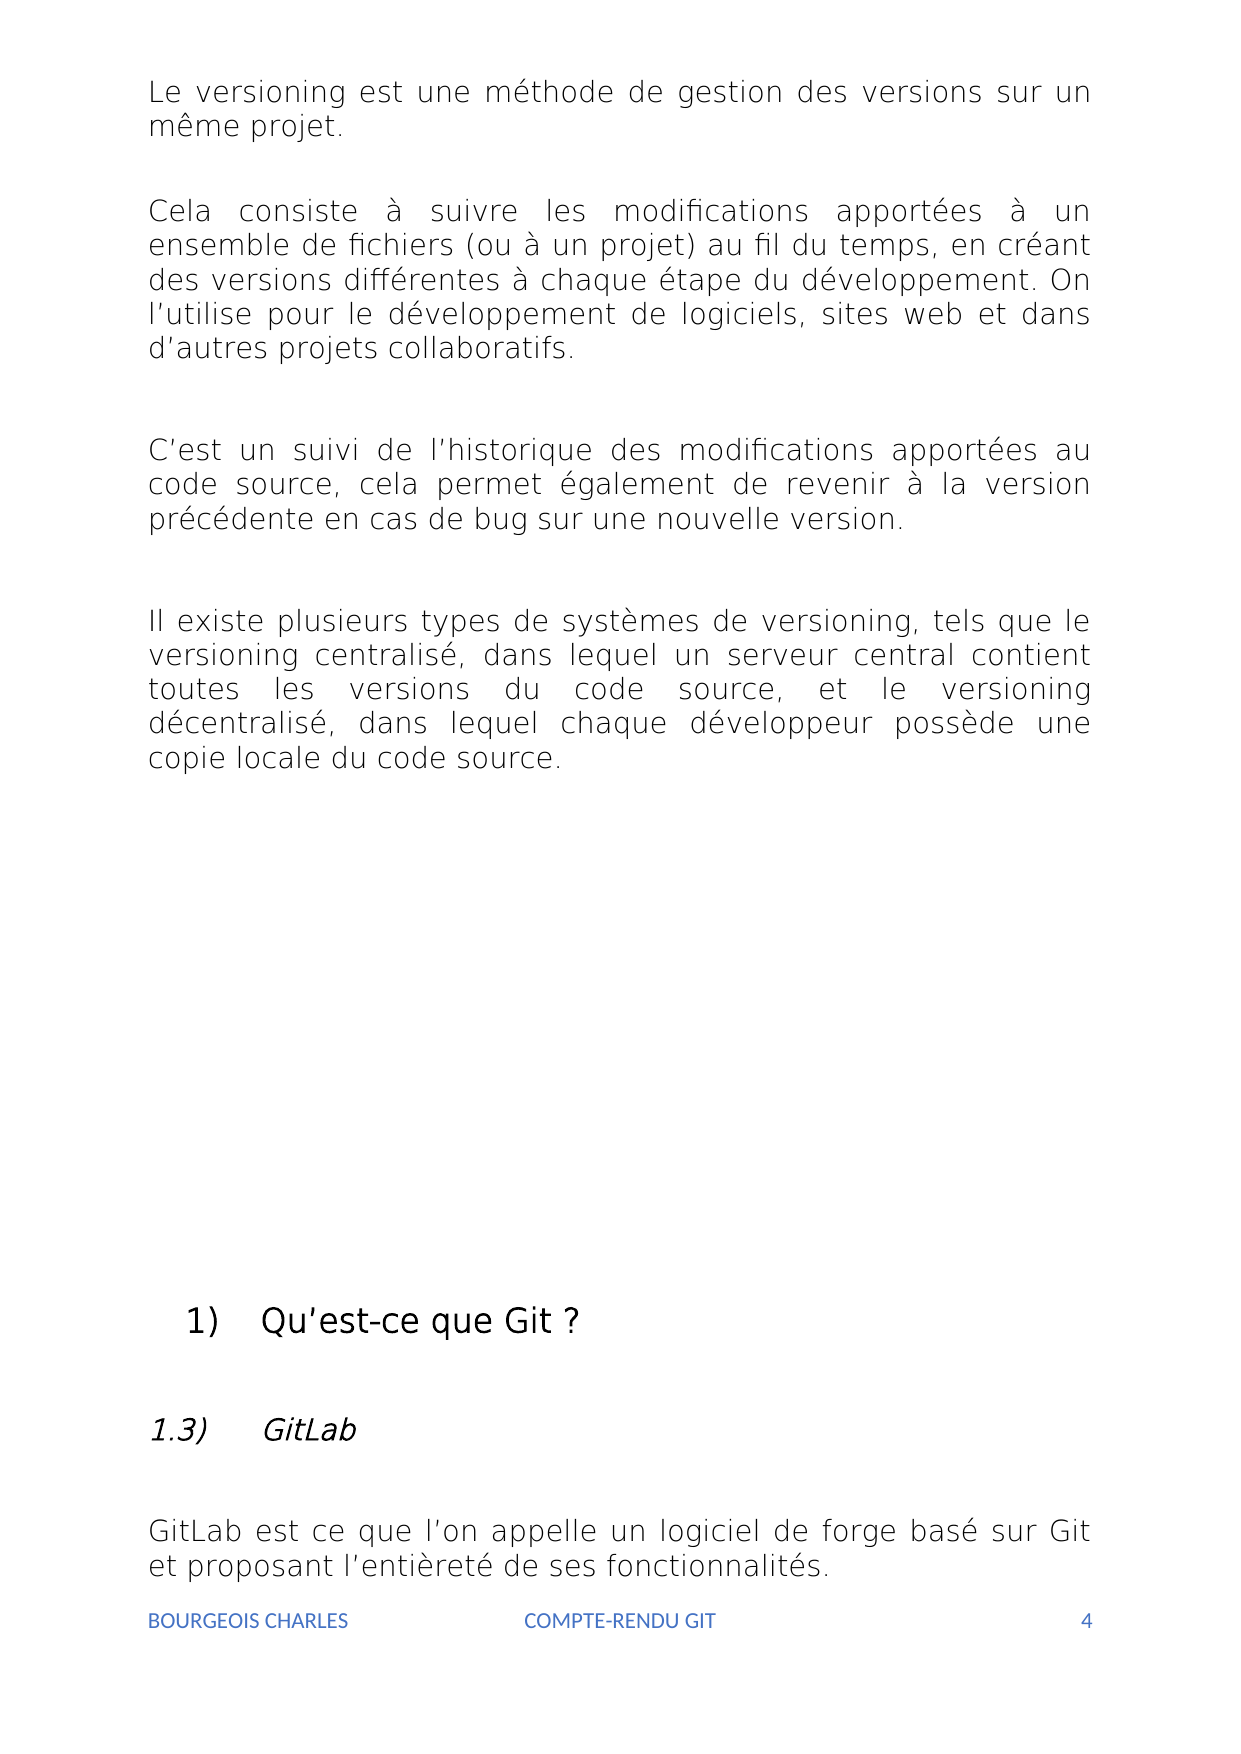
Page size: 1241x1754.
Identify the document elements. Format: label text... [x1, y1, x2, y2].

list GitLab [148, 1413, 1092, 1447]
text GitLab est ce que l’on appelle un logiciel de forge basé sur Git et proposant l’entièreté de ses fonctionnalités. [148, 1515, 1092, 1583]
text Cela consiste à suivre les modifications apportées à un ensemble de fichiers (ou à un projet) au fil du temps, en créant des versions différentes à chaque étape du développement. On l’utilise pour le développement de logiciels, sites web et dans d’autres projets collaboratifs. [148, 160, 1092, 366]
text Le versioning est une méthode de gestion des versions sur un même projet. [148, 75, 1092, 143]
list Qu’est-ce que Git ? [185, 1301, 1092, 1340]
text C’est un suivi de l’historique des modifications apportées au code source, cela permet également de revenir à la version précédente en cas de bug sur une nouvelle version. [148, 433, 1092, 536]
text Il existe plusieurs types de systèmes de versioning, tels que le versioning centralisé, dans lequel un serveur central contient toutes les versions du code source, et le versioning décentralisé, dans lequel chaque développeur possède une copie locale du code source. [148, 604, 1092, 775]
